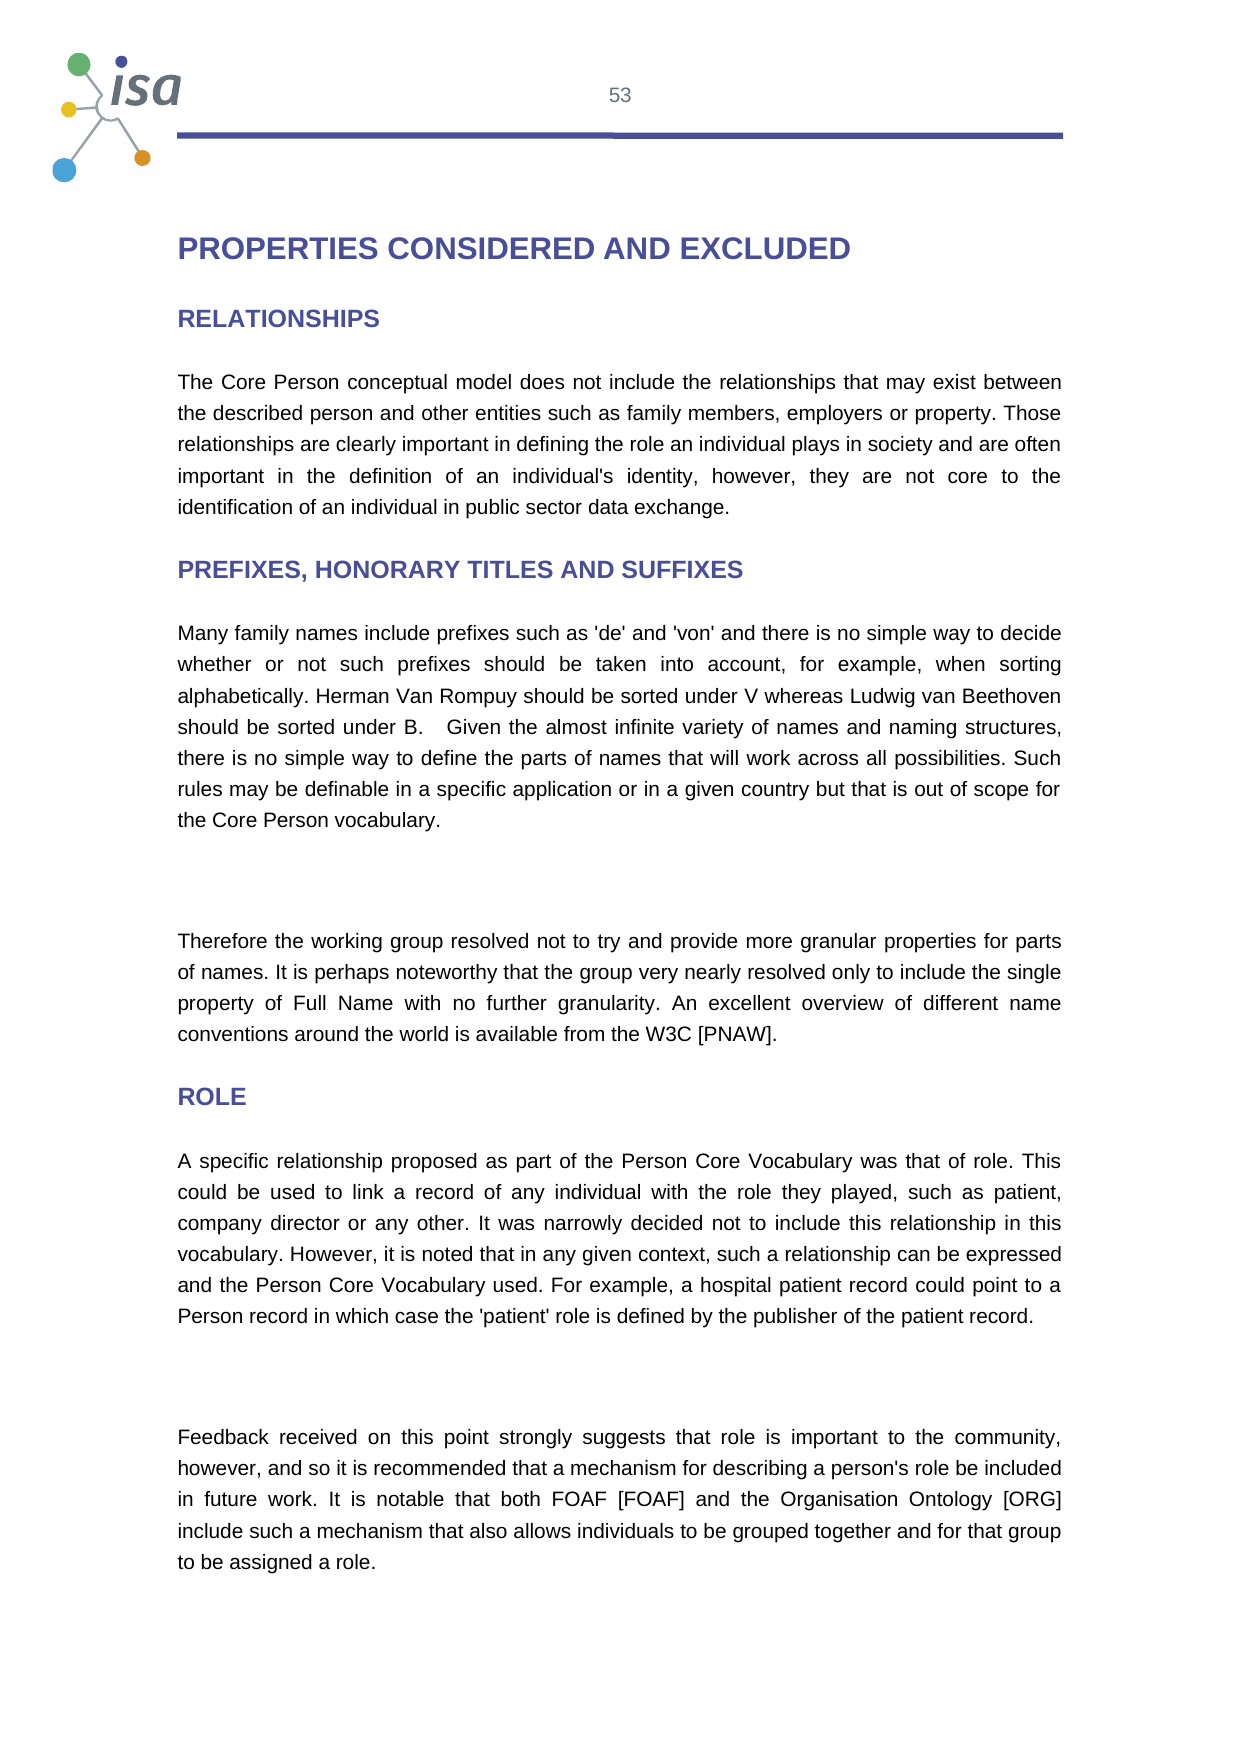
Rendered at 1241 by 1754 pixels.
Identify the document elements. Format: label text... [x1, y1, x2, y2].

text Therefore the working group resolved not to try and provide more granular properties for parts of names. It is perhaps noteworthy that the group very nearly resolved only to include the single property of Full Name with no further granularity. An excellent overview of different name conventions around the world is available from the W3C [PNAW]. [177, 929, 1063, 1046]
text The Core Person conceptual model does not include the relationships that may exist between the described person and other entities such as family members, employers or property. Those relationships are clearly important in defining the role an individual plays in society and are often important in the definition of an individual's identity, however, they are not core to the identification of an individual in public sector data exchange. [177, 370, 1063, 518]
text Feedback received on this point strongly suggests that role is important to the community, however, and so it is recommended that a mechanism for describing a person's role be included in future work. It is notable that both FOAF [FOAF] and the Organisation Ontology [ORG] include such a mechanism that also allows individuals to be grouped together and for that group to be assigned a role. [177, 1425, 1063, 1573]
subtitle Properties Considered and Excluded [177, 230, 1063, 266]
subtitle Role [177, 1082, 1063, 1111]
subtitle Prefixes, Honorary Titles and Suffixes [177, 555, 1063, 584]
text A specific relationship proposed as part of the Person Core Vocabulary was that of role. This could be used to link a record of any individual with the role they played, such as patient, company director or any other. It was narrowly decided not to include this relationship in this vocabulary. However, it is noted that in any given context, such a relationship can be expressed and the Person Core Vocabulary used. For example, a hospital patient record could point to a Person record in which case the 'patient' role is defined by the publisher of the patient record. [177, 1149, 1063, 1328]
subtitle Relationships [177, 304, 1063, 332]
text Many family names include prefixes such as 'de' and 'von' and there is no simple way to decide whether or not such prefixes should be taken into account, for example, when sorting alphabetically. Herman Van Rompuy should be sorted under V whereas Ludwig van Beethoven should be sorted under B. Given the almost infinite variety of names and naming structures, there is no simple way to define the parts of names that will work across all possibilities. Such rules may be definable in a specific application or in a given country but that is out of scope for the Core Person vocabulary. [177, 621, 1063, 832]
